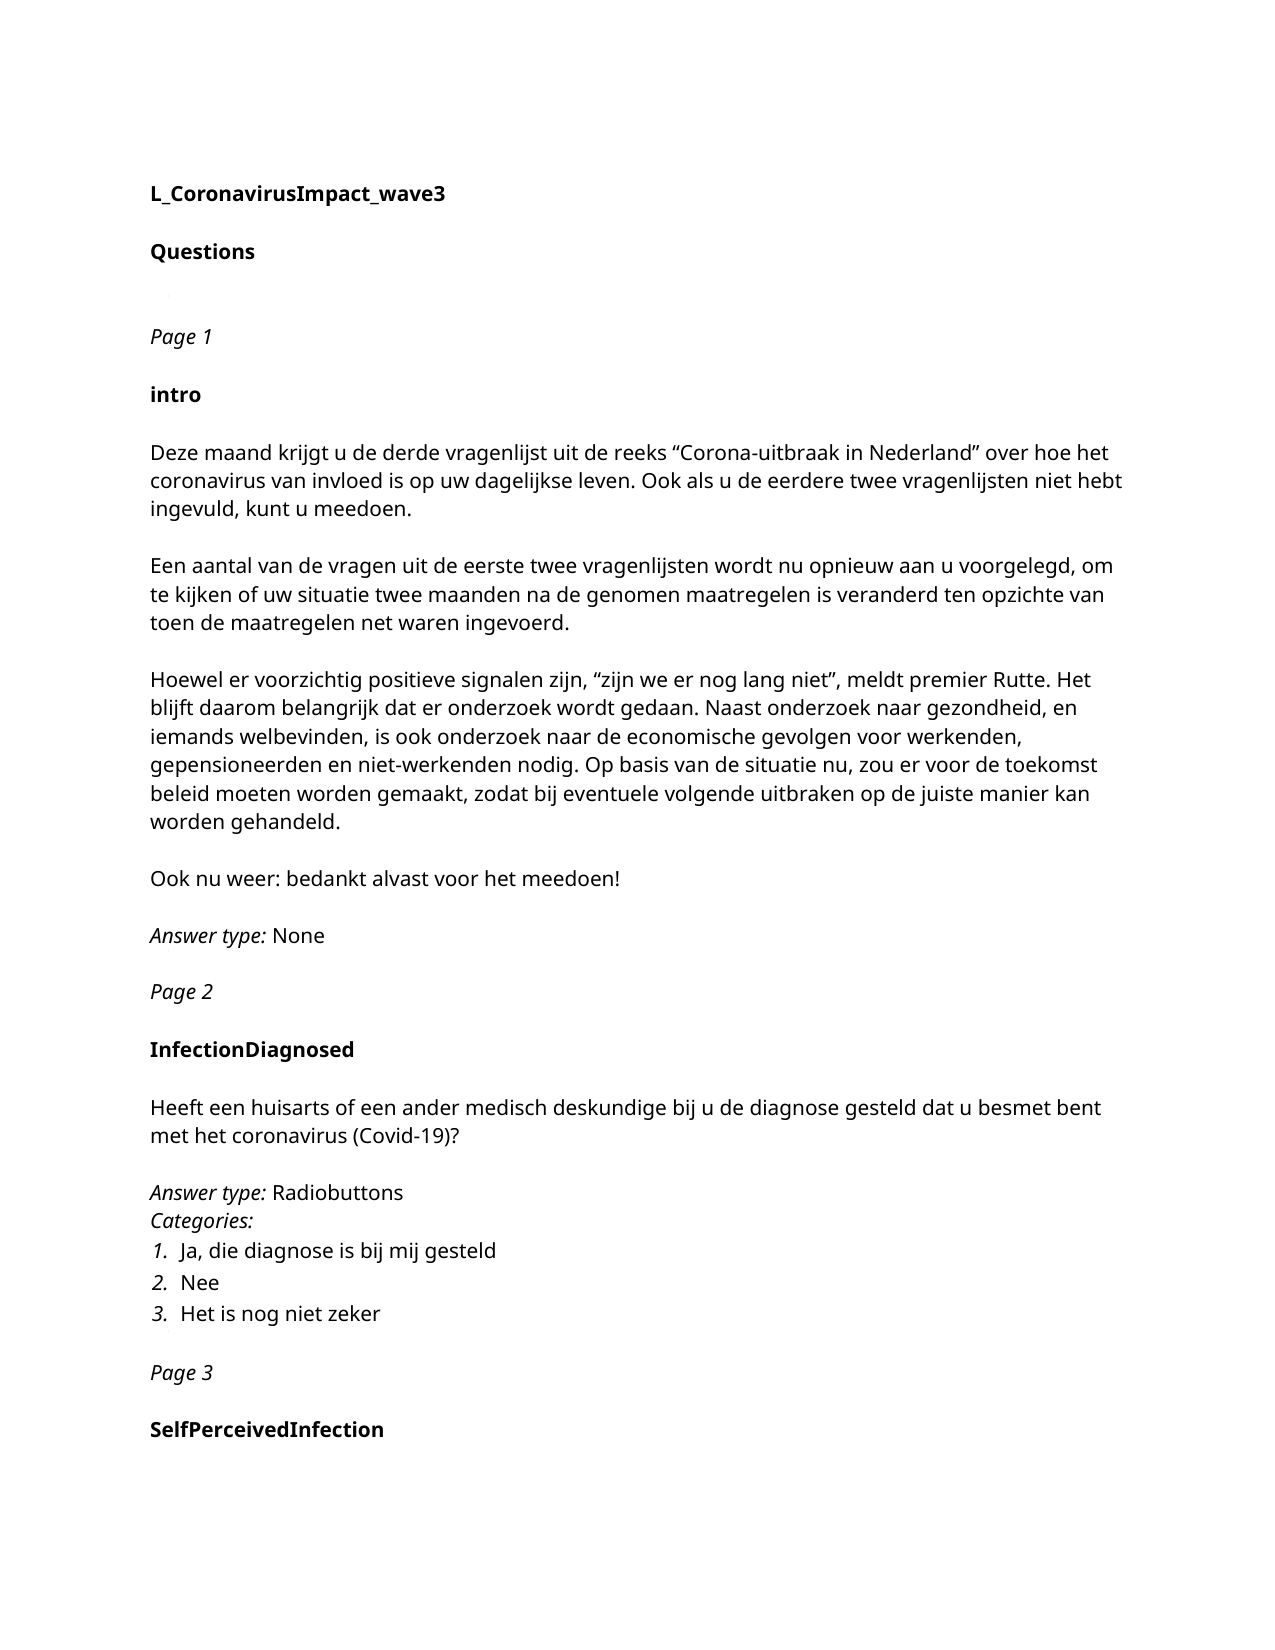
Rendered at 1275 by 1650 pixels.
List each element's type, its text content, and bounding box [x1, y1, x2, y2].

text Categories: [150, 1206, 1125, 1235]
text Page 2 [150, 977, 1125, 1006]
text Deze maand krijgt u de derde vragenlijst uit de reeks “Corona-uitbraak in Nederland” over hoe het coronavirus van invloed is op uw dagelijkse leven. Ook als u de eerdere twee vragenlijsten niet hebt ingevuld, kunt u meedoen. Een aantal van de vragen uit de eerste twee vragenlijsten wordt nu opnieuw aan u voorgelegd, om te kijken of uw situatie twee maanden na de genomen maatregelen is veranderd ten opzichte van toen de maatregelen net waren ingevoerd. Hoewel er voorzichtig positieve signalen zijn, “zijn we er nog lang niet”, meldt premier Rutte. Het blijft daarom belangrijk dat er onderzoek wordt gedaan. Naast onderzoek naar gezondheid, en iemands welbevinden, is ook onderzoek naar de economische gevolgen voor werkenden, gepensioneerden en niet-werkenden nodig. Op basis van de situatie nu, zou er voor de toekomst beleid moeten worden gemaakt, zodat bij eventuele volgende uitbraken op de juiste manier kan worden gehandeld. Ook nu weer: bedankt alvast voor het meedoen! [150, 438, 1125, 893]
table_header Ja, die diagnose is bij mij gesteld [179, 1235, 536, 1266]
subtitle intro [150, 380, 1125, 408]
table_cell 3. [150, 1298, 178, 1329]
subtitle InfectionDiagnosed [150, 1035, 1125, 1063]
table_cell Het is nog niet zeker [179, 1298, 536, 1329]
text Page 3 [150, 1358, 1125, 1386]
text Answer type: Radiobuttons [150, 1178, 1125, 1206]
text Heeft een huisarts of een ander medisch deskundige bij u de diagnose gesteld dat u besmet bent met het coronavirus (Covid-19)? [150, 1093, 1125, 1149]
table_cell Nee [179, 1266, 536, 1298]
subtitle Questions [150, 237, 1125, 265]
table_cell 2. [150, 1266, 178, 1298]
subtitle L_CoronavirusImpact_wave3 [150, 179, 1125, 208]
table_header 1. [150, 1235, 178, 1266]
text Answer type: None [150, 921, 1125, 949]
subtitle SelfPerceivedInfection [150, 1415, 1125, 1444]
text Page 1 [150, 322, 1125, 351]
